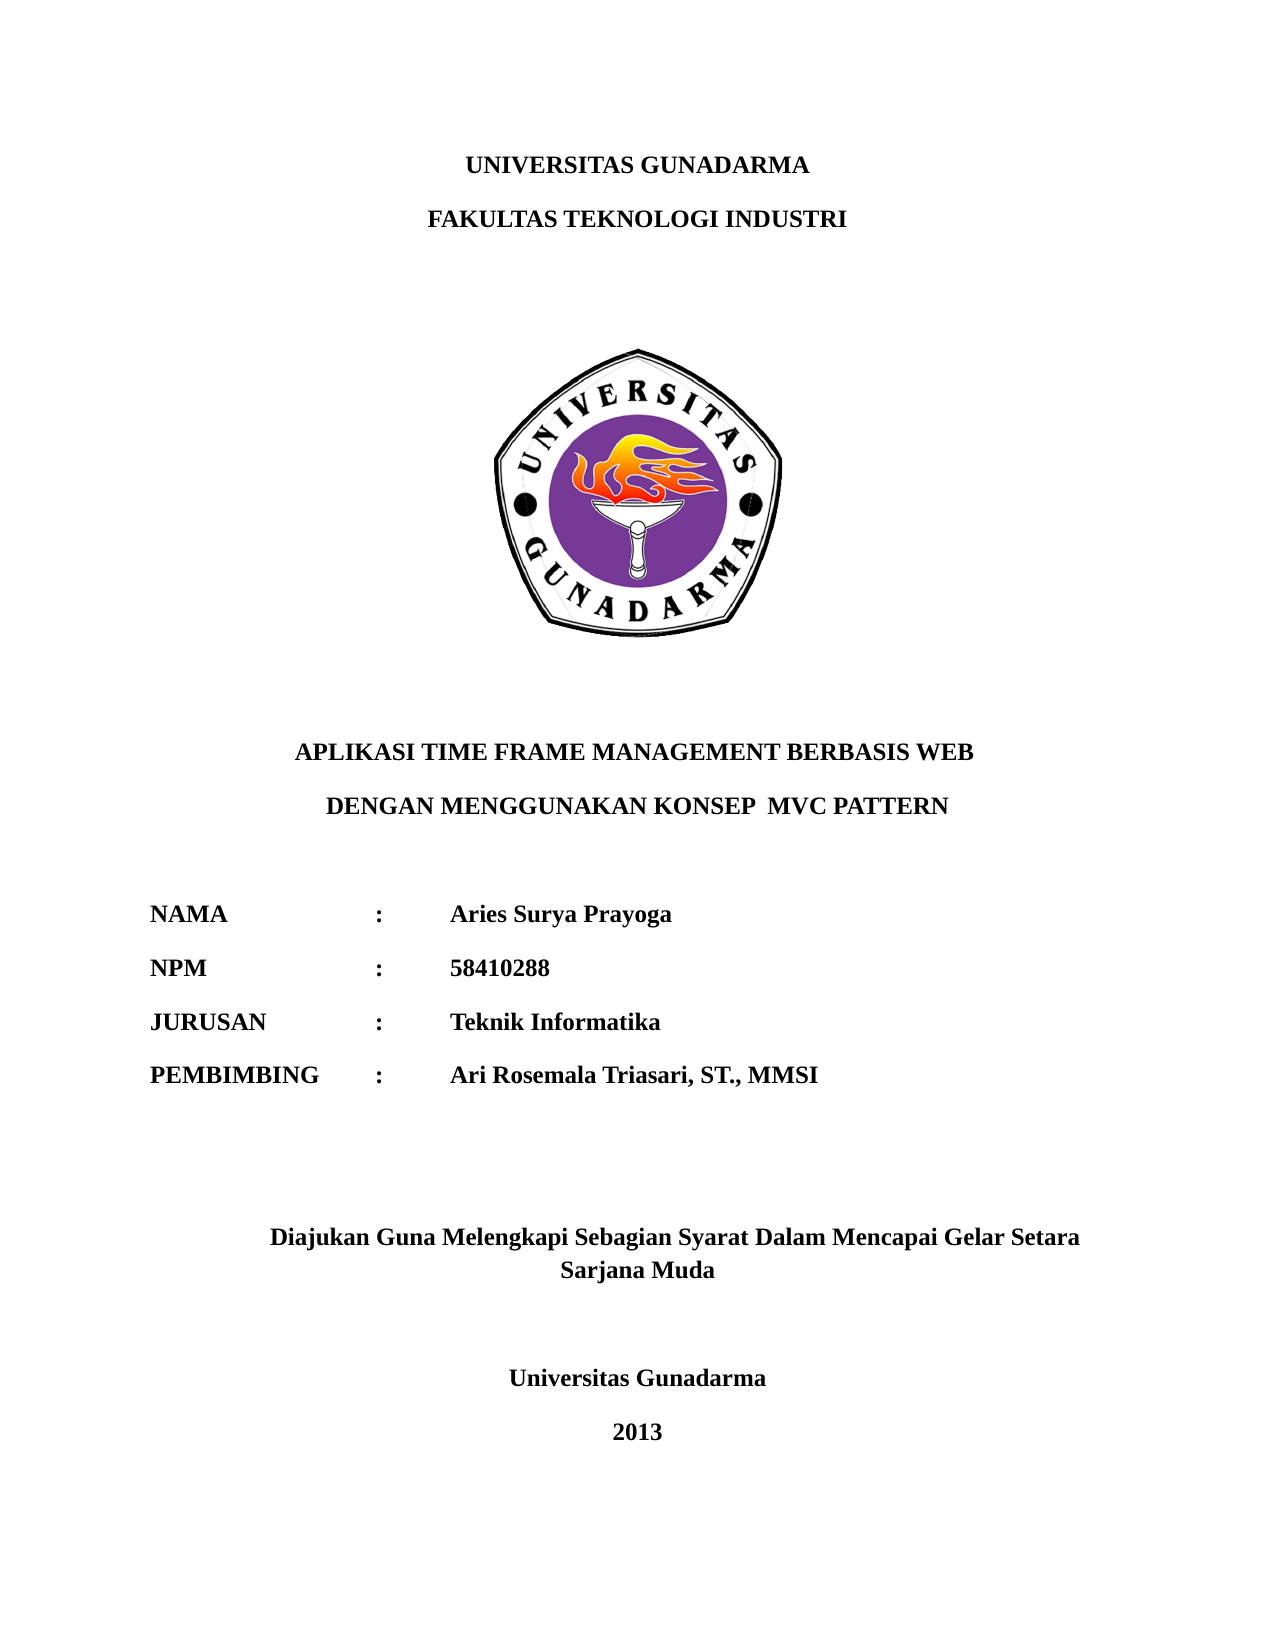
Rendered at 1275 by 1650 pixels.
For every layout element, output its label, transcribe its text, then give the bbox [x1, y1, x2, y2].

text UNIVERSITAS GUNADARMA [150, 150, 1125, 179]
picture [493, 348, 783, 638]
text NPM : 58410288 [150, 953, 1125, 982]
text PEMBIMBING : Ari Rosemala Triasari, ST., MMSI [150, 1061, 1125, 1089]
text Diajukan Guna Melengkapi Sebagian Syarat Dalam Mencapai Gelar Setara Sarjana Muda [150, 1222, 1125, 1284]
text 2013 [150, 1417, 1125, 1445]
text APLIKASI TIME FRAME MANAGEMENT BERBASIS WEB [150, 737, 1125, 766]
text NAMA : Aries Surya Prayoga [150, 899, 1125, 928]
text JURUSAN : Teknik Informatika [150, 1007, 1125, 1035]
text DENGAN MENGGUNAKAN KONSEP MVC PATTERN [150, 791, 1125, 820]
text FAKULTAS TEKNOLOGI INDUSTRI [150, 204, 1125, 233]
text Universitas Gunadarma [150, 1363, 1125, 1392]
